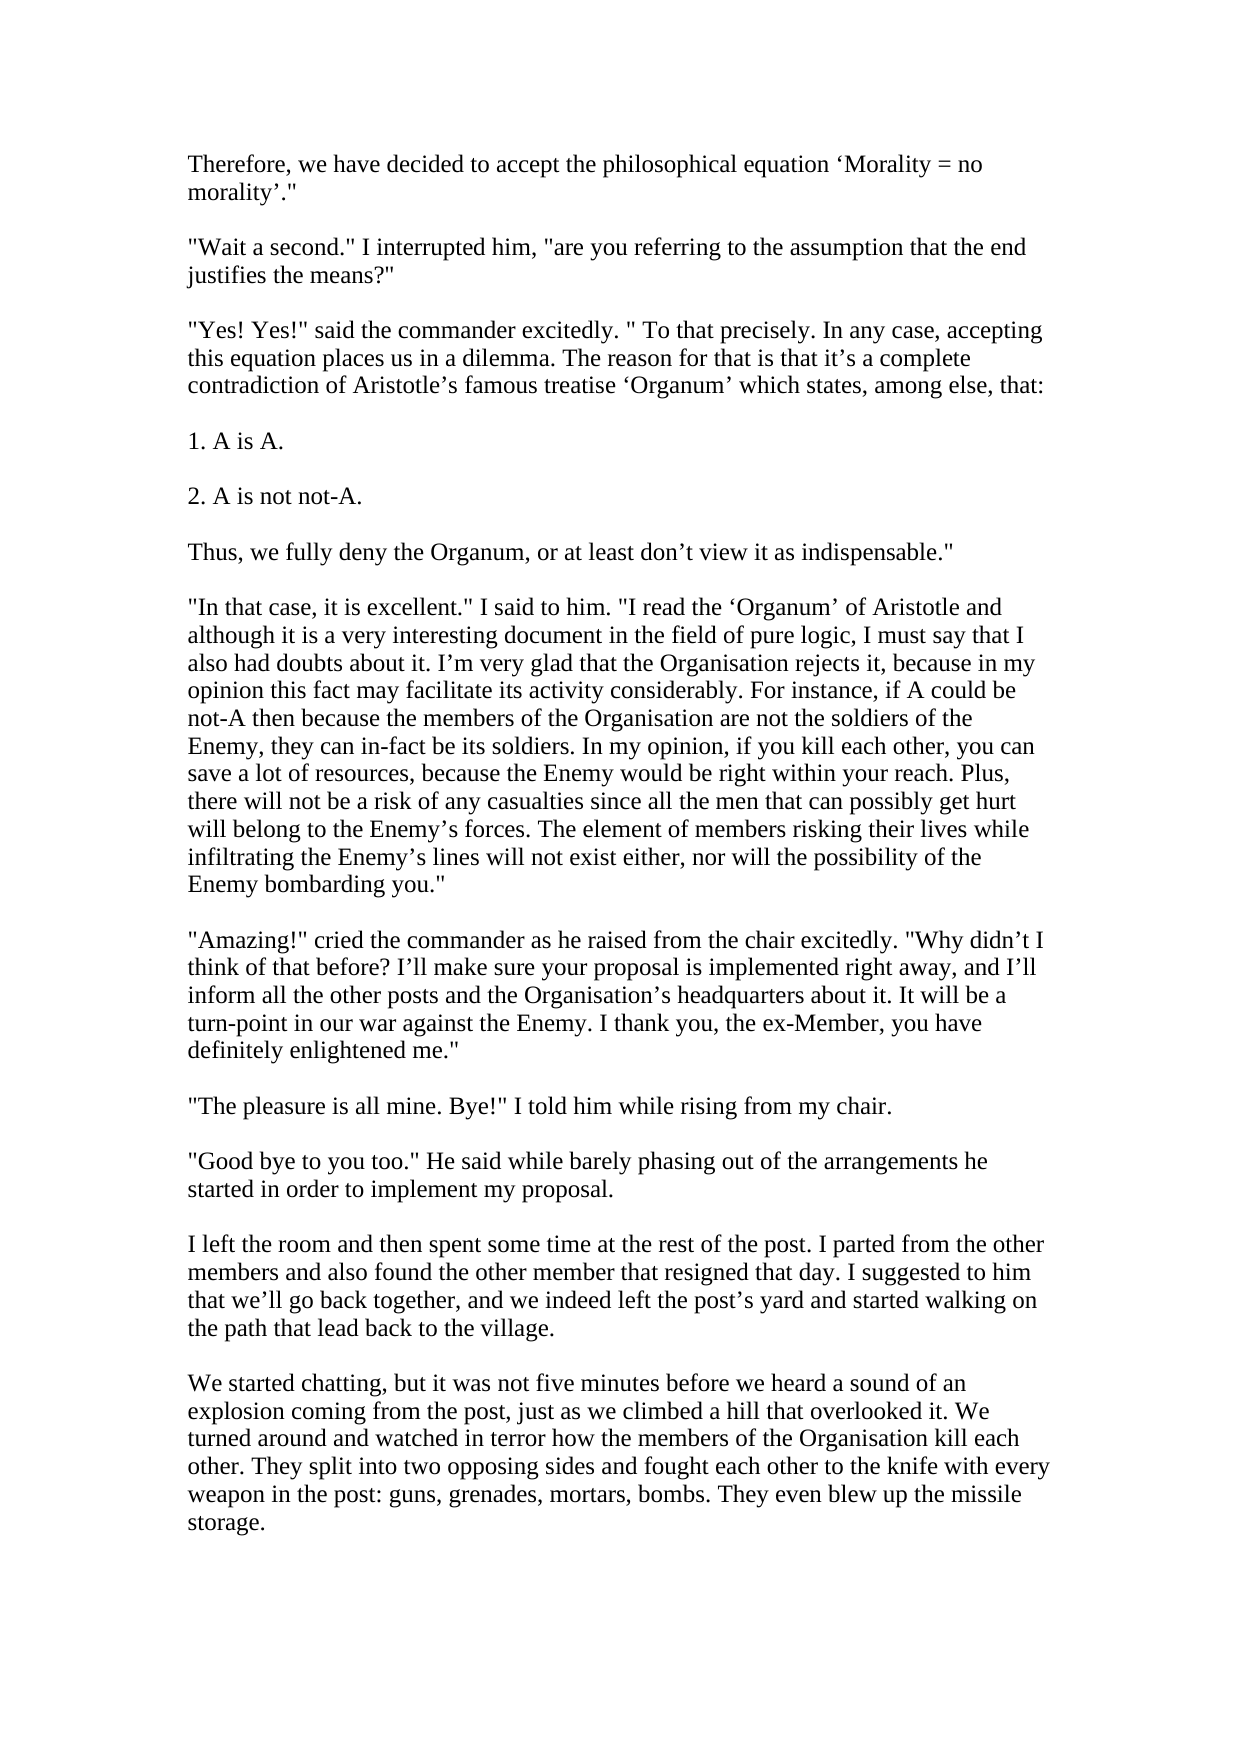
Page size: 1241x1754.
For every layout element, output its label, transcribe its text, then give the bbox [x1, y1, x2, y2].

text "Yes! Yes!" said the commander excitedly. " To that precisely. In any case, accepting this equation places us in a dilemma. The reason for that is that it’s a complete contradiction of Aristotle’s famous treatise ‘Organum’ which states, among else, that: [187, 316, 1053, 399]
text "In that case, it is excellent." I said to him. "I read the ‘Organum’ of Aristotle and although it is a very interesting document in the field of pure logic, I must say that I also had doubts about it. I’m very glad that the Organisation rejects it, because in my opinion this fact may facilitate its activity considerably. For instance, if A could be not-A then because the members of the Organisation are not the soldiers of the Enemy, they can in-fact be its soldiers. In my opinion, if you kill each other, you can save a lot of resources, because the Enemy would be right within your reach. Plus, there will not be a risk of any casualties since all the men that can possibly get hurt will belong to the Enemy’s forces. The element of members risking their lives while infiltrating the Enemy’s lines will not exist either, nor will the possibility of the Enemy bombarding you." [187, 593, 1053, 898]
text 1. A is A. [187, 427, 1053, 455]
text Thus, we fully deny the Organum, or at least don’t view it as indispensable." [187, 538, 1053, 566]
text "Good bye to you too." He said while barely phasing out of the arrangements he started in order to implement my proposal. [187, 1147, 1053, 1203]
text We started chatting, but it was not five minutes before we heard a sound of an explosion coming from the post, just as we climbed a hill that overlooked it. We turned around and watched in terror how the members of the Organisation kill each other. They split into two opposing sides and fought each other to the knife with every weapon in the post: guns, grenades, mortars, bombs. They even blew up the missile storage. [187, 1369, 1053, 1535]
text Therefore, we have decided to accept the philosophical equation ‘Morality = no morality’." [187, 150, 1053, 205]
text I left the room and then spent some time at the rest of the post. I parted from the other members and also found the other member that resigned that day. I suggested to him that we’ll go back together, and we indeed left the post’s yard and started walking on the path that lead back to the village. [187, 1231, 1053, 1341]
text "Amazing!" cried the commander as he raised from the chair excitedly. "Why didn’t I think of that before? I’ll make sure your proposal is implemented right away, and I’ll inform all the other posts and the Organisation’s headquarters about it. It will be a turn-point in our war against the Enemy. I thank you, the ex-Member, you have definitely enlightened me." [187, 926, 1053, 1064]
text "Wait a second." I interrupted him, "are you referring to the assumption that the end justifies the means?" [187, 233, 1053, 288]
text 2. A is not not-A. [187, 482, 1053, 510]
text "The pleasure is all mine. Bye!" I told him while rising from my chair. [187, 1092, 1053, 1120]
